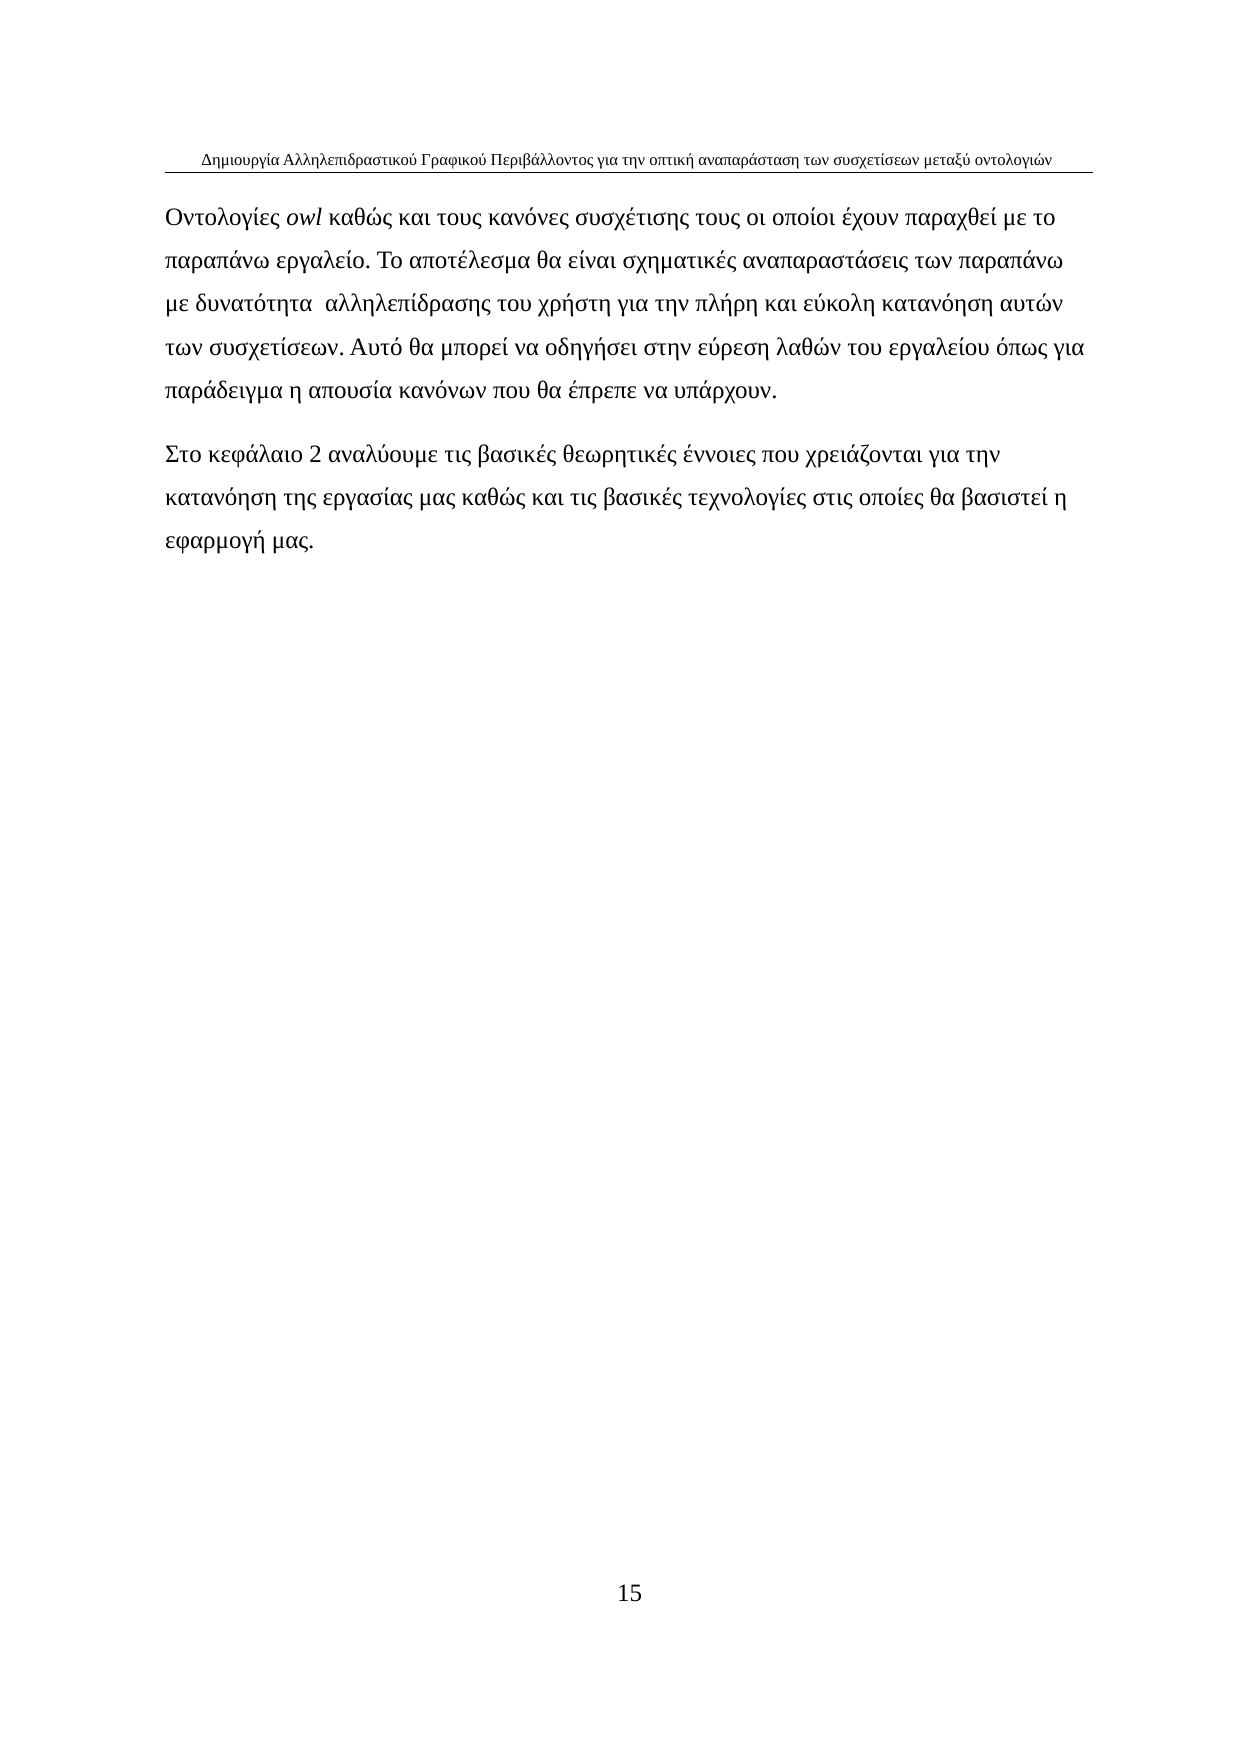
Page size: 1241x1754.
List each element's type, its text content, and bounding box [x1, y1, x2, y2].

text Οντολογίες owl καθώς και τους κανόνες συσχέτισης τους οι οποίοι έχουν παραχθεί με το παραπάνω εργαλείο. Το αποτέλεσμα θα είναι σχηματικές αναπαραστάσεις των παραπάνω με δυνατότητα αλληλεπίδρασης του χρήστη για την πλήρη και εύκολη κατανόηση αυτών των συσχετίσεων. Αυτό θα μπορεί να οδηγήσει στην εύρεση λαθών του εργαλείου όπως για παράδειγμα η απουσία κανόνων που θα έπρεπε να υπάρχουν. [165, 202, 1093, 403]
text Στο κεφάλαιο 2 αναλύουμε τις βασικές θεωρητικές έννοιες που χρειάζονται για την κατανόηση της εργασίας μας καθώς και τις βασικές τεχνολογίες στις οποίες θα βασιστεί η εφαρμογή μας. [165, 439, 1093, 554]
